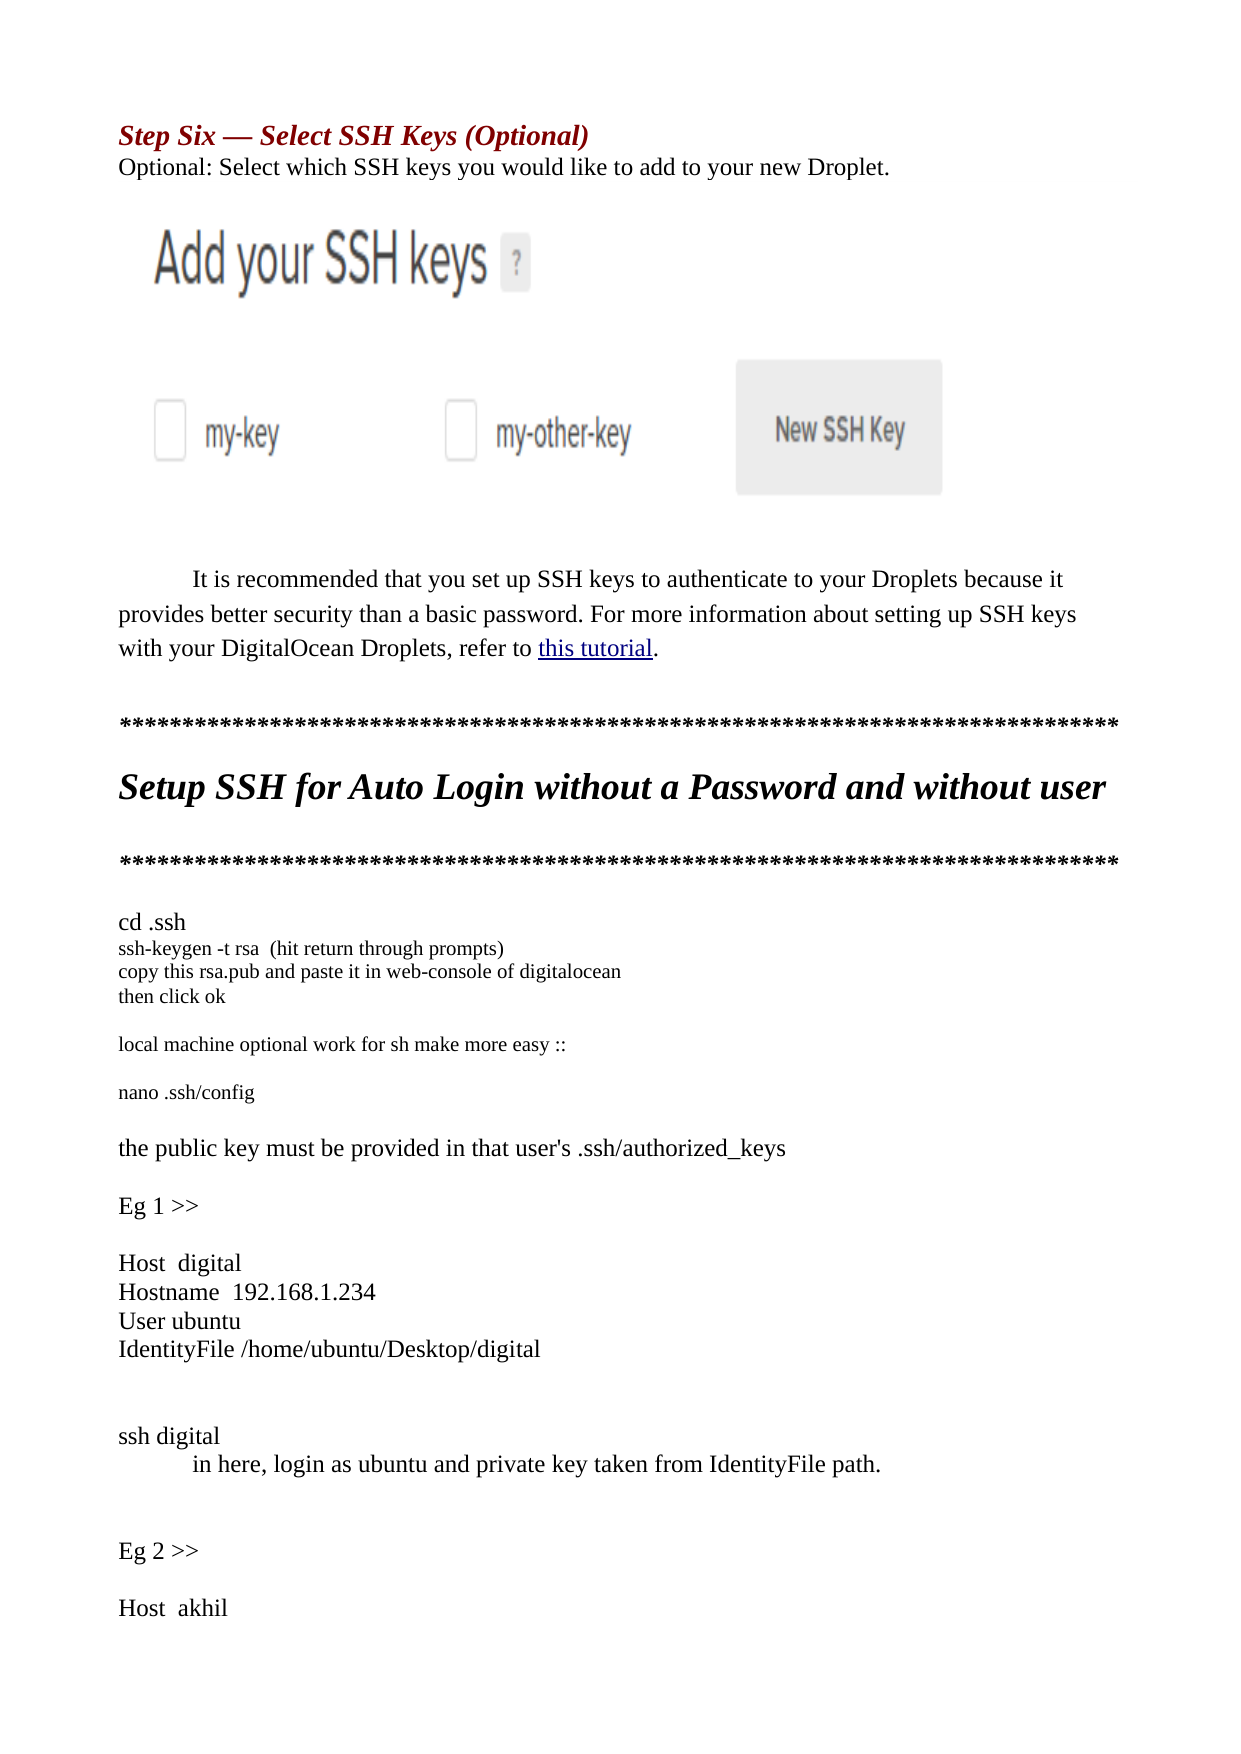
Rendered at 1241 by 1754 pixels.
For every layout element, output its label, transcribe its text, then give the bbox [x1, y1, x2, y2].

text User ubuntu [118, 1306, 1122, 1334]
text Eg 1 >> [118, 1191, 1122, 1219]
text ssh-keygen -t rsa (hit return through prompts) [118, 935, 1122, 959]
text Hostname 192.168.1.234 [118, 1277, 1122, 1306]
text nano .ssh/config [118, 1080, 1122, 1104]
text IdentityFile /home/ubuntu/Desktop/digital [118, 1334, 1122, 1363]
text cd .ssh [118, 907, 1122, 935]
text ssh digital [118, 1421, 1122, 1449]
text Host digital [118, 1248, 1122, 1277]
text local machine optional work for sh make more easy :: [118, 1032, 1122, 1056]
picture [118, 180, 1139, 544]
text ******************************************************************************** [118, 711, 1122, 740]
subtitle Setup SSH for Auto Login without a Password and without user [118, 765, 1122, 808]
text in here, login as ubuntu and private key taken from IdentityFile path. [118, 1449, 1122, 1478]
text then click ok [118, 983, 1122, 1008]
text ******************************************************************************** [118, 849, 1122, 878]
text Eg 2 >> [118, 1536, 1122, 1564]
text copy this rsa.pub and paste it in web-console of digitalocean [118, 959, 1122, 983]
text the public key must be provided in that user's .ssh/authorized_keys [118, 1133, 1122, 1162]
text Host akhil [118, 1593, 1122, 1622]
text It is recommended that you set up SSH keys to authenticate to your Droplets because it provides better security than a basic password. For more information about setting up SSH keys with your DigitalOcean Droplets, refer to this tutorial. [118, 564, 1122, 662]
text Optional: Select which SSH keys you would like to add to your new Droplet. [118, 152, 1122, 180]
text Step Six — Select SSH Keys (Optional) [118, 118, 1122, 152]
